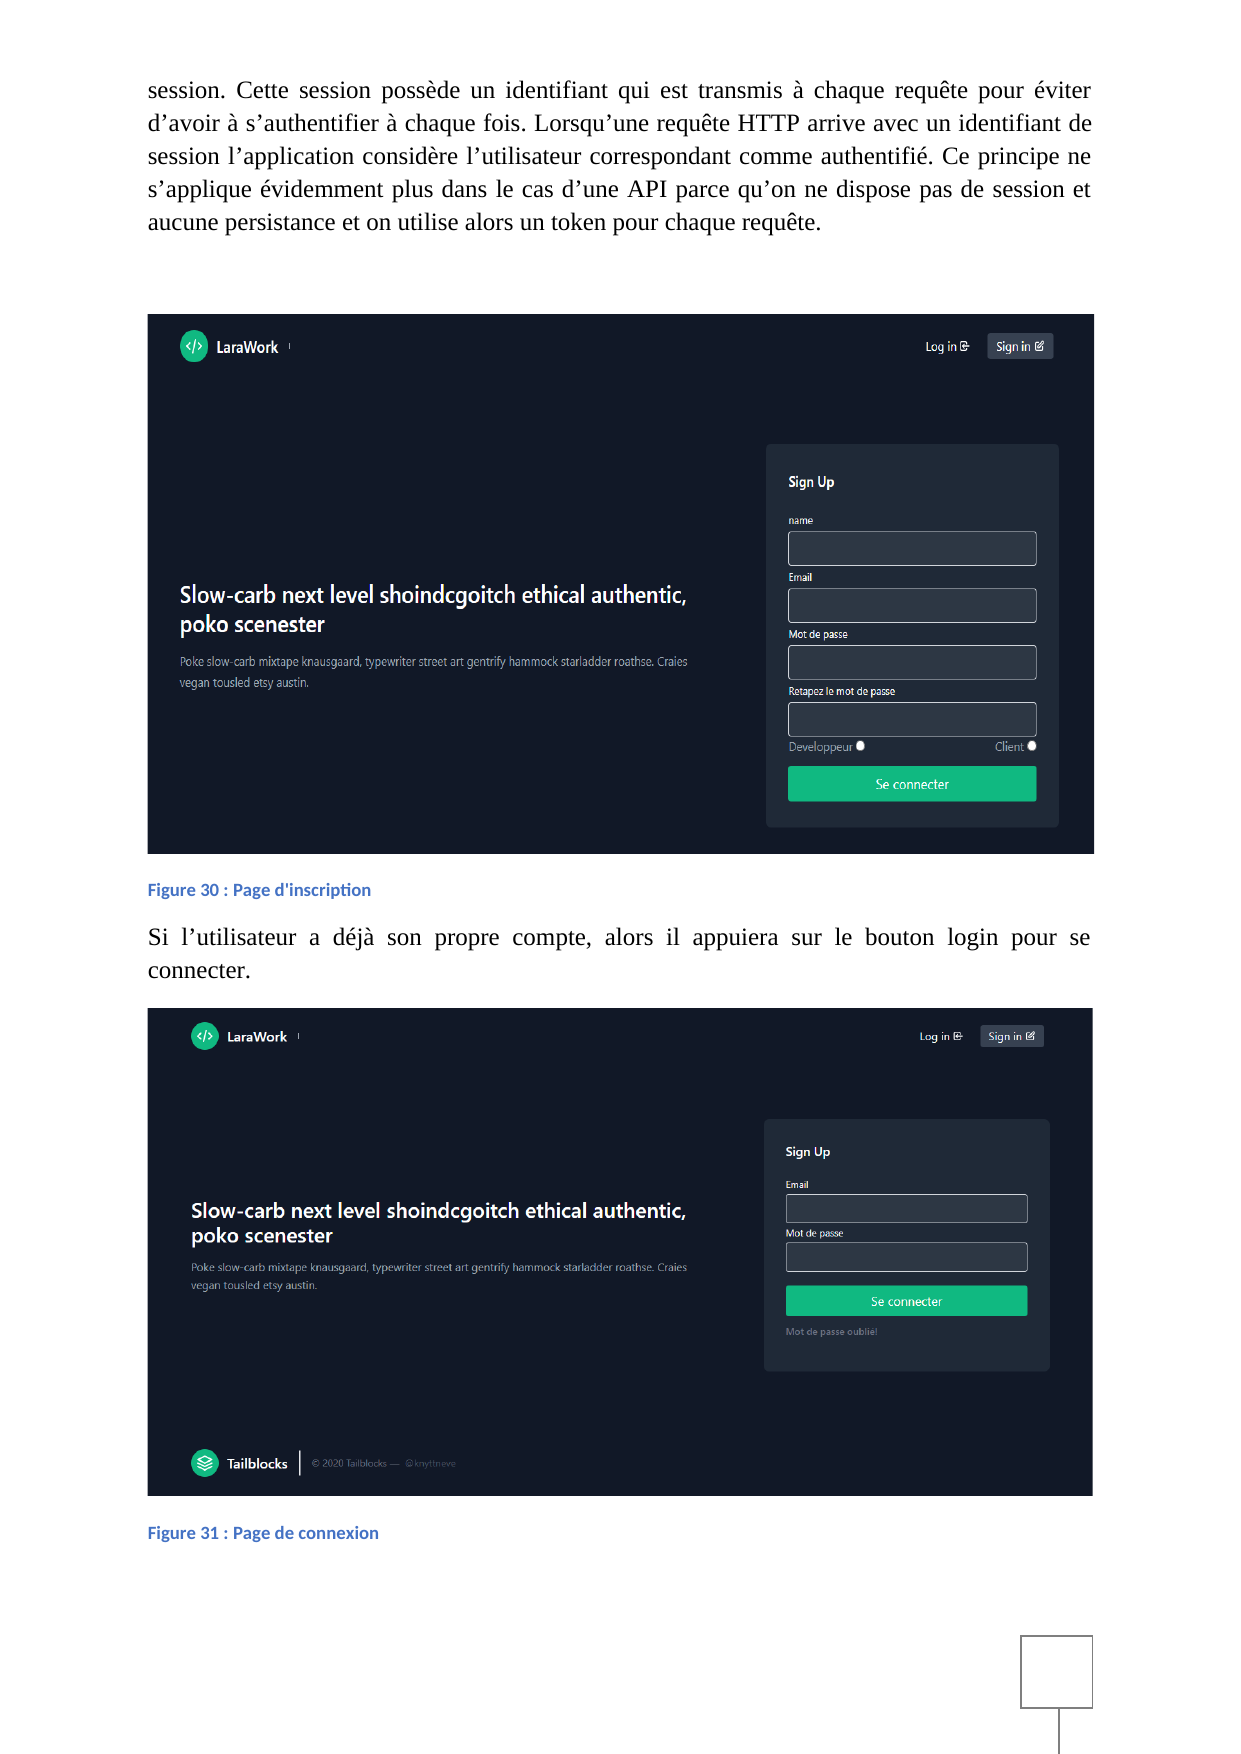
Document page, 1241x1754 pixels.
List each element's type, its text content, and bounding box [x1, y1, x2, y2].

text Si l’utilisateur a déjà son propre compte, alors il appuiera sur le bouton login pour se connecter. [148, 922, 1093, 984]
text session. Cette session possède un identifiant qui est transmis à chaque requête pour éviter d’avoir à s’authentifier à chaque fois. Lorsqu’une requête HTTP arrive avec un identifiant de session l’application considère l’utilisateur correspondant comme authentifié. Ce principe ne s’applique évidemment plus dans le cas d’une API parce qu’on ne dispose pas de session et aucune persistance et on utilise alors un token pour chaque requête. [148, 75, 1093, 236]
text Figure 31 : Page de connexion [148, 1521, 1093, 1544]
text Figure 30 : Page d'inscription [148, 878, 1093, 901]
